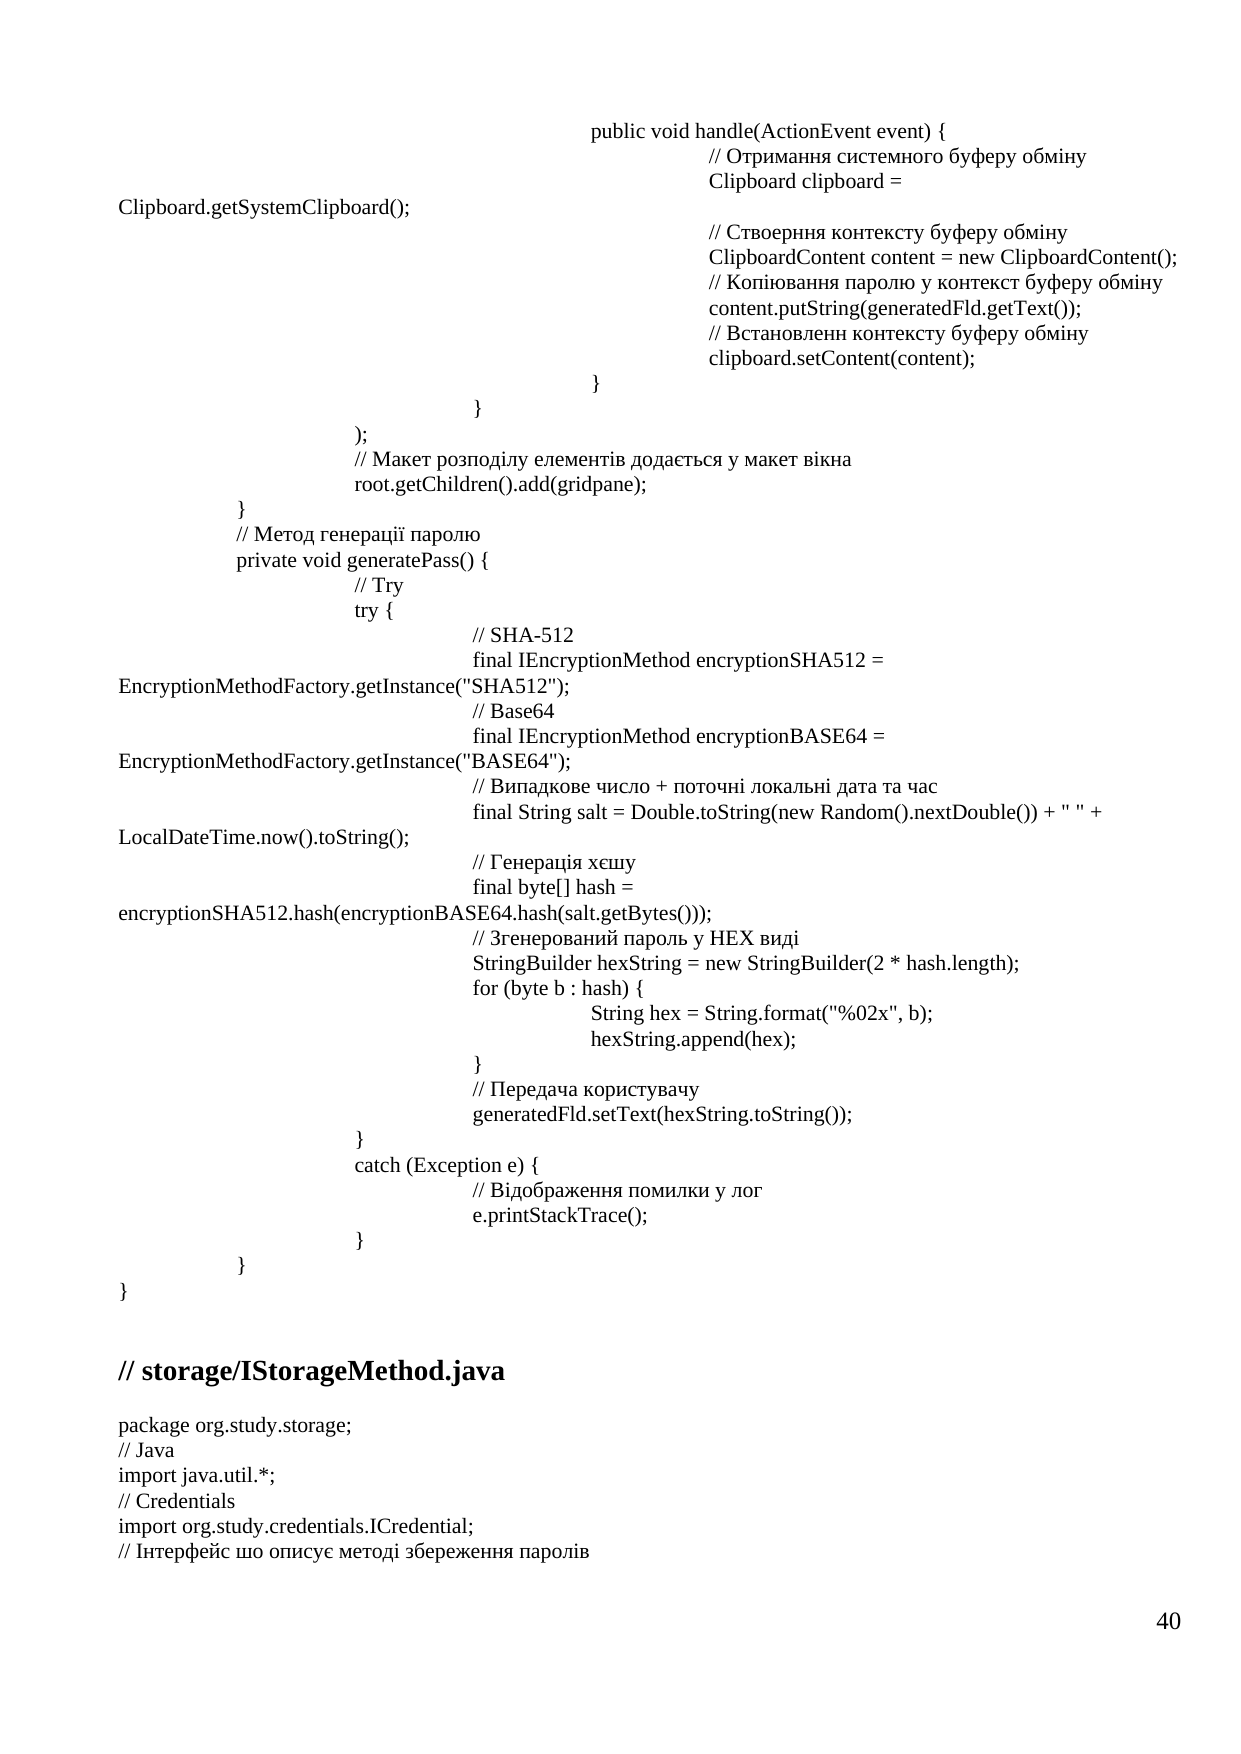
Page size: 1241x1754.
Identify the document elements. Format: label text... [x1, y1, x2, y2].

text // Випадкове число + поточні локальні дата та час [118, 773, 1181, 799]
text final IEncryptionMethod encryptionBASE64 = EncryptionMethodFactory.getInstance("BASE64"); [118, 723, 1181, 773]
text final byte[] hash = encryptionSHA512.hash(encryptionBASE64.hash(salt.getBytes())); [118, 874, 1181, 925]
text String hex = String.format("%02x", b); [118, 1000, 1181, 1026]
text } [118, 1227, 1181, 1252]
text root.getChildren().add(gridpane); [118, 471, 1181, 496]
text } [118, 370, 1181, 395]
text // SHA-512 [118, 622, 1181, 647]
text // Java [118, 1437, 1181, 1462]
text // Отримання системного буферу обміну [118, 143, 1181, 168]
text } [118, 1252, 1181, 1278]
text // Ствоерння контексту буферу обміну [118, 219, 1181, 244]
text hexString.append(hex); [118, 1026, 1181, 1051]
text // Метод генерації паролю [118, 521, 1181, 547]
text // Try [118, 572, 1181, 597]
text // Генерація хєшу [118, 849, 1181, 874]
text import java.util.*; [118, 1462, 1181, 1488]
text package org.study.storage; [118, 1412, 1181, 1437]
text for (byte b : hash) { [118, 975, 1181, 1000]
text e.printStackTrace(); [118, 1202, 1181, 1227]
text public void handle(ActionEvent event) { [118, 118, 1181, 143]
text } [118, 1051, 1181, 1076]
text // Передача користувачу [118, 1076, 1181, 1101]
text final String salt = Double.toString(new Random().nextDouble()) + " " + LocalDateTime.now().toString(); [118, 799, 1181, 849]
text final IEncryptionMethod encryptionSHA512 = EncryptionMethodFactory.getInstance("SHA512"); [118, 647, 1181, 698]
text ClipboardContent content = new ClipboardContent(); [118, 244, 1181, 269]
text import org.study.credentials.ICredential; [118, 1513, 1181, 1538]
text } [118, 1126, 1181, 1152]
text try { [118, 597, 1181, 622]
text } [118, 395, 1181, 421]
text Clipboard clipboard = Clipboard.getSystemClipboard(); [118, 168, 1181, 219]
text clipboard.setContent(content); [118, 345, 1181, 370]
text } [118, 1278, 1181, 1303]
text // Credentials [118, 1488, 1181, 1513]
text // Макет розподілу елементів додається у макет вікна [118, 446, 1181, 471]
text generatedFld.setText(hexString.toString()); [118, 1101, 1181, 1126]
text ); [118, 421, 1181, 446]
text } [118, 496, 1181, 521]
text catch (Exception e) { [118, 1152, 1181, 1177]
text // Встановленн контексту буферу обміну [118, 320, 1181, 345]
text // Base64 [118, 698, 1181, 723]
text // storage/IStorageMethod.java [118, 1353, 1181, 1387]
text // Копіювання паролю у контекст буферу обміну [118, 269, 1181, 294]
text // Інтерфейс шо описує методі збереження паролів [118, 1538, 1181, 1563]
text StringBuilder hexString = new StringBuilder(2 * hash.length); [118, 950, 1181, 975]
text // Згенерований пароль у HEX виді [118, 925, 1181, 950]
text // Відображення помилки у лог [118, 1177, 1181, 1202]
text content.putString(generatedFld.getText()); [118, 294, 1181, 320]
text private void generatePass() { [118, 547, 1181, 572]
